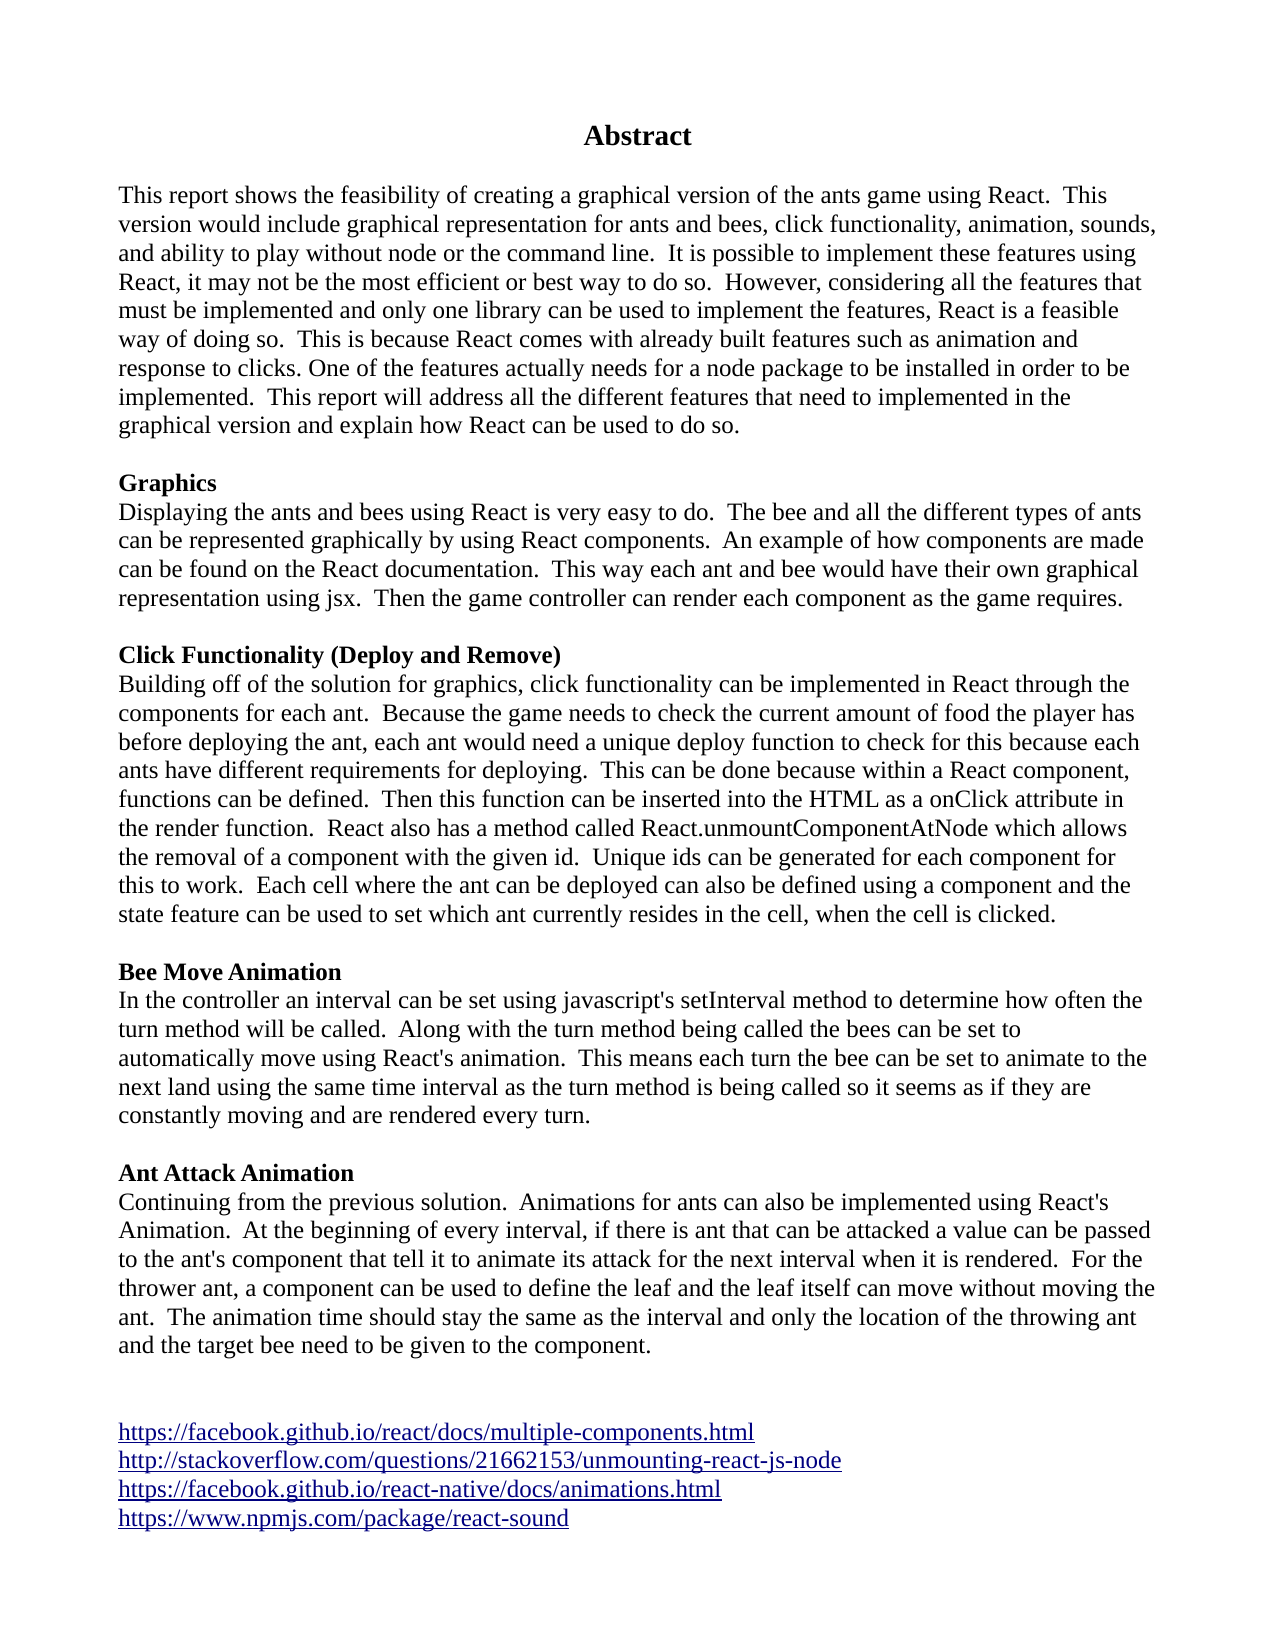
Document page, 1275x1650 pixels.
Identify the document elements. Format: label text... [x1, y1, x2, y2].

text Continuing from the previous solution. Animations for ants can also be implemented using React's Animation. At the beginning of every interval, if there is ant that can be attacked a value can be passed to the ant's component that tell it to animate its attack for the next interval when it is rendered. For the thrower ant, a component can be used to define the leaf and the leaf itself can move without moving the ant. The animation time should stay the same as the interval and only the location of the throwing ant and the target bee need to be given to the component. [118, 1187, 1157, 1359]
text In the controller an interval can be set using javascript's setInterval method to determine how often the turn method will be called. Along with the turn method being called the bees can be set to automatically move using React's animation. This means each turn the bee can be set to animate to the next land using the same time interval as the turn method is being called so it seems as if they are constantly moving and are rendered every turn. [118, 985, 1157, 1129]
text This report shows the feasibility of creating a graphical version of the ants game using React. This version would include graphical representation for ants and bees, click functionality, animation, sounds, and ability to play without node or the command line. It is possible to implement these features using React, it may not be the most efficient or best way to do so. However, considering all the features that must be implemented and only one library can be used to implement the features, React is a feasible way of doing so. This is because React comes with already built features such as animation and response to clicks. One of the features actually needs for a node package to be installed in order to be implemented. This report will address all the different features that need to implemented in the graphical version and explain how React can be used to do so. [118, 180, 1157, 439]
text Abstract [118, 118, 1157, 152]
text Bee Move Animation [118, 957, 1157, 985]
text Click Functionality (Deploy and Remove) [118, 640, 1157, 669]
text Graphics [118, 468, 1157, 497]
text Displaying the ants and bees using React is very easy to do. The bee and all the different types of ants can be represented graphically by using React components. An example of how components are made can be found on the React documentation. This way each ant and bee would have their own graphical representation using jsx. Then the game controller can render each component as the game requires. [118, 497, 1157, 612]
text Building off of the solution for graphics, click functionality can be implemented in React through the components for each ant. Because the game needs to check the current amount of food the player has before deploying the ant, each ant would need a unique deploy function to check for this because each ants have different requirements for deploying. This can be done because within a React component, functions can be defined. Then this function can be inserted into the HTML as a onClick attribute in the render function. React also has a method called React.unmountComponentAtNode which allows the removal of a component with the given id. Unique ids can be generated for each component for this to work. Each cell where the ant can be deployed can also be defined using a component and the state feature can be used to set which ant currently resides in the cell, when the cell is clicked. [118, 669, 1157, 928]
text Ant Attack Animation [118, 1158, 1157, 1187]
